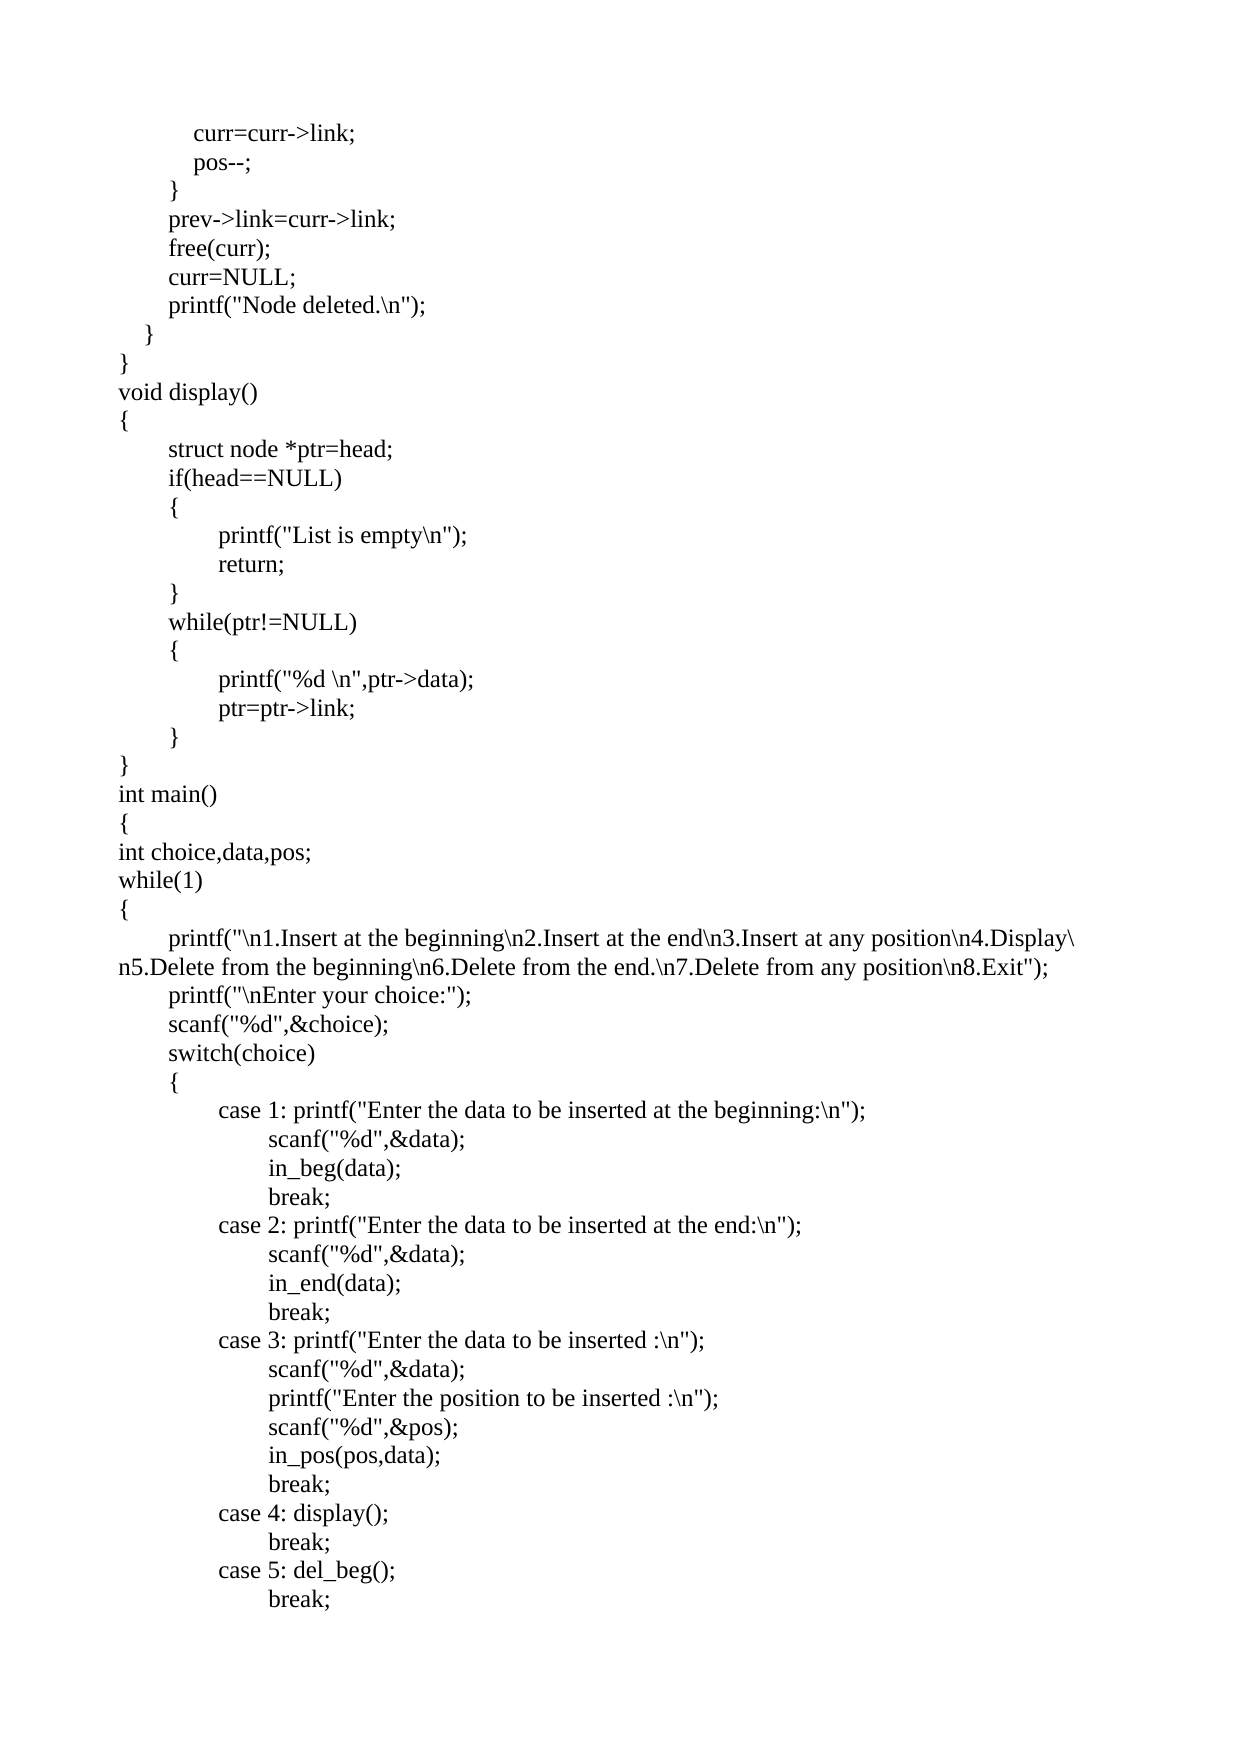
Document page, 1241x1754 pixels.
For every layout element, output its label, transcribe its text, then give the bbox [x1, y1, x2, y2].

text case 5: del_beg(); [118, 1556, 1122, 1584]
text case 1: printf("Enter the data to be inserted at the beginning:\n"); [118, 1096, 1122, 1124]
text break; [118, 1584, 1122, 1613]
text break; [118, 1297, 1122, 1326]
text while(1) [118, 866, 1122, 894]
text case 4: display(); [118, 1498, 1122, 1527]
text } [118, 722, 1122, 751]
text printf("List is empty\n"); [118, 521, 1122, 549]
text printf("Node deleted.\n"); [118, 291, 1122, 319]
text } [118, 578, 1122, 607]
text printf("\n1.Insert at the beginning\n2.Insert at the end\n3.Insert at any position\n4.Display\n5.Delete from the beginning\n6.Delete from the end.\n7.Delete from any position\n8.Exit"); [118, 923, 1122, 981]
text printf("%d \n",ptr->data); [118, 664, 1122, 693]
text pos--; [118, 147, 1122, 176]
text break; [118, 1527, 1122, 1556]
text } [118, 348, 1122, 377]
text { [118, 808, 1122, 837]
text scanf("%d",&data); [118, 1239, 1122, 1268]
text return; [118, 549, 1122, 578]
text case 3: printf("Enter the data to be inserted :\n"); [118, 1326, 1122, 1354]
text break; [118, 1469, 1122, 1498]
text in_pos(pos,data); [118, 1441, 1122, 1469]
text break; [118, 1182, 1122, 1211]
text in_end(data); [118, 1268, 1122, 1297]
text void display() [118, 377, 1122, 406]
text struct node *ptr=head; [118, 434, 1122, 463]
text int main() [118, 779, 1122, 808]
text if(head==NULL) [118, 463, 1122, 492]
text { [118, 636, 1122, 664]
text printf("Enter the position to be inserted :\n"); [118, 1383, 1122, 1412]
text in_beg(data); [118, 1153, 1122, 1182]
text scanf("%d",&pos); [118, 1412, 1122, 1441]
text { [118, 406, 1122, 434]
text } [118, 176, 1122, 204]
text { [118, 1067, 1122, 1096]
text case 2: printf("Enter the data to be inserted at the end:\n"); [118, 1211, 1122, 1239]
text scanf("%d",&choice); [118, 1009, 1122, 1038]
text free(curr); [118, 233, 1122, 262]
text { [118, 894, 1122, 923]
text printf("\nEnter your choice:"); [118, 981, 1122, 1009]
text scanf("%d",&data); [118, 1124, 1122, 1153]
text ptr=ptr->link; [118, 693, 1122, 722]
text switch(choice) [118, 1038, 1122, 1067]
text { [118, 492, 1122, 521]
text while(ptr!=NULL) [118, 607, 1122, 636]
text curr=NULL; [118, 262, 1122, 291]
text } [118, 319, 1122, 348]
text prev->link=curr->link; [118, 204, 1122, 233]
text int choice,data,pos; [118, 837, 1122, 866]
text } [118, 751, 1122, 779]
text curr=curr->link; [118, 118, 1122, 147]
text scanf("%d",&data); [118, 1354, 1122, 1383]
